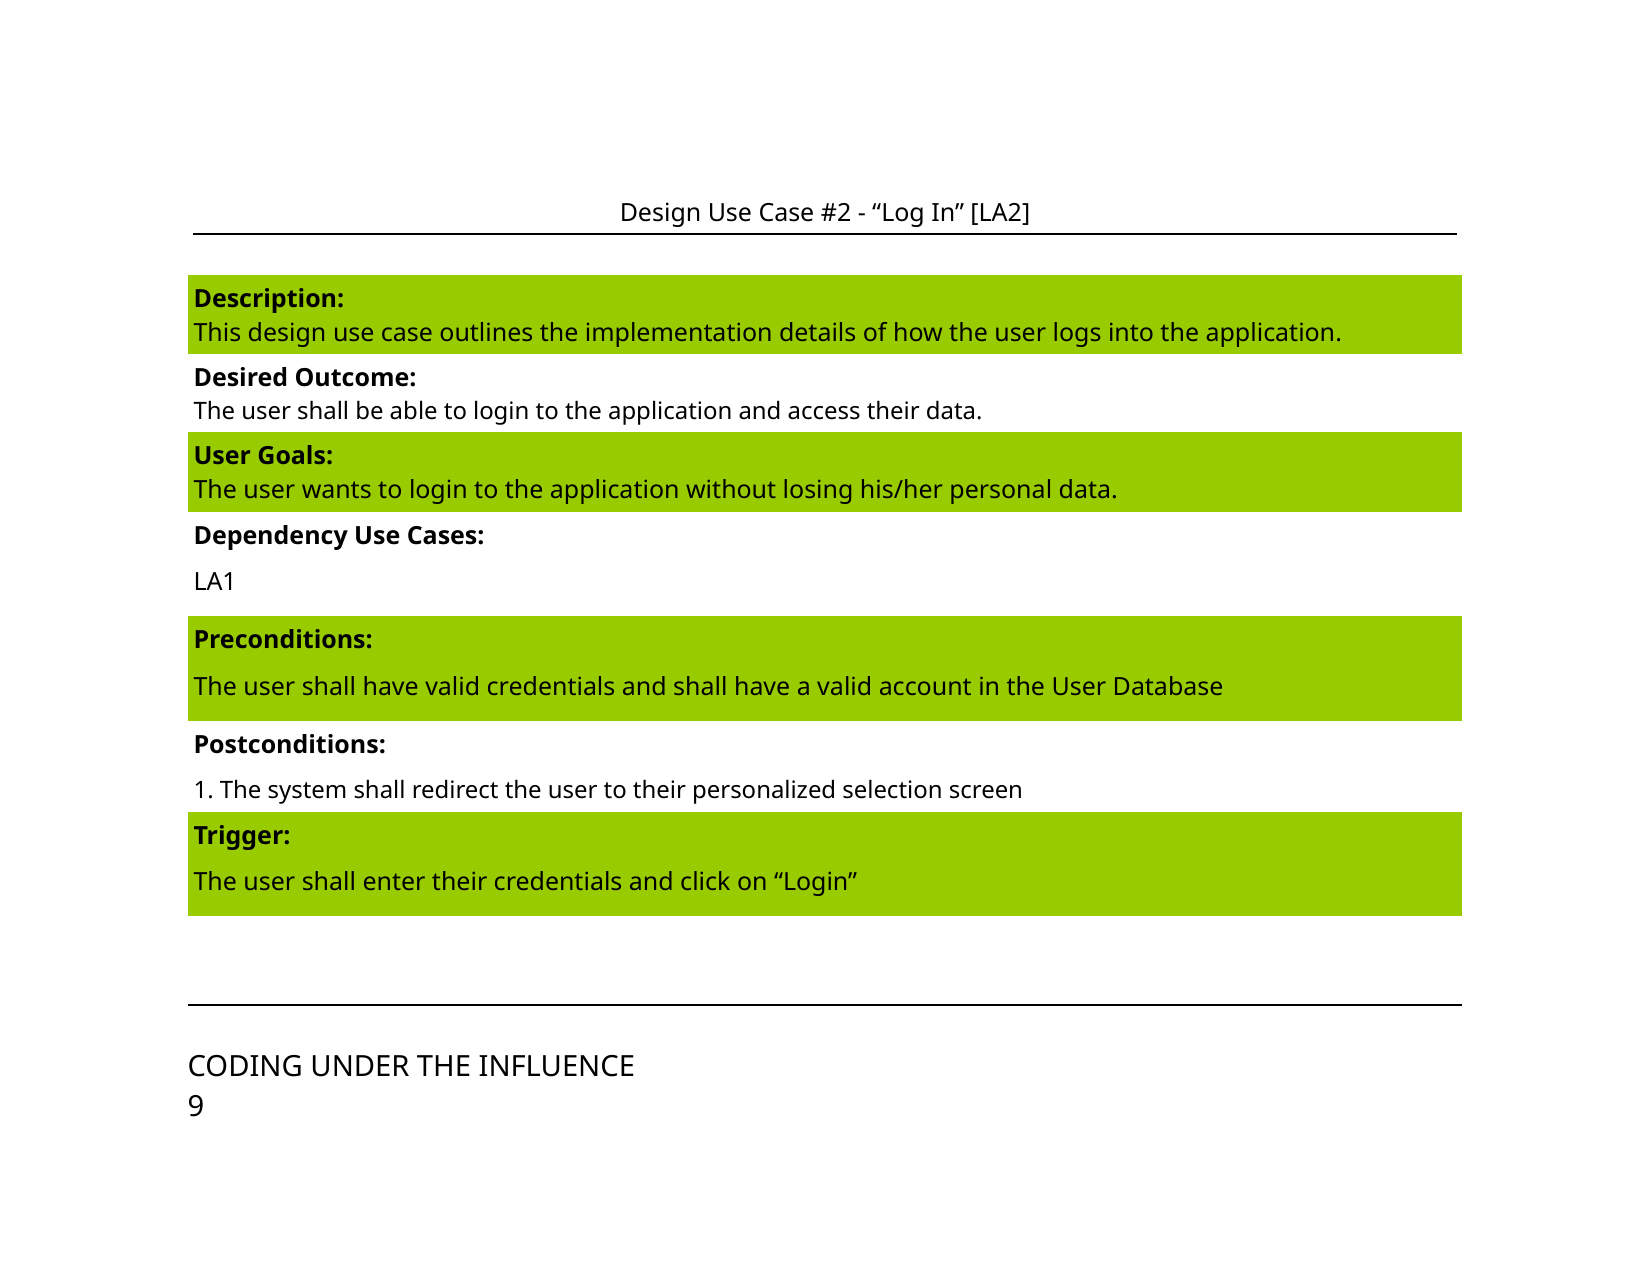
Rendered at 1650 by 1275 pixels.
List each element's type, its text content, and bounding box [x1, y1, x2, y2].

table_cell Desired Outcome: The user shall be able to login to the application and access their data. [188, 354, 1462, 432]
table_cell Description: This design use case outlines the implementation details of how the user logs into the application. [188, 275, 1462, 354]
table_cell Trigger: The user shall enter their credentials and click on “Login” [188, 812, 1462, 916]
table_cell Preconditions: The user shall have valid credentials and shall have a valid account in the User Database [188, 616, 1462, 721]
table_cell Dependency Use Cases: LA1 [188, 512, 1462, 616]
table_cell User Goals: The user wants to login to the application without losing his/her personal data. [188, 432, 1462, 512]
table_cell Postconditions: 1. The system shall redirect the user to their personalized selection screen [188, 721, 1462, 812]
table_header Design Use Case #2 - “Log In” [LA2] [188, 184, 1462, 274]
